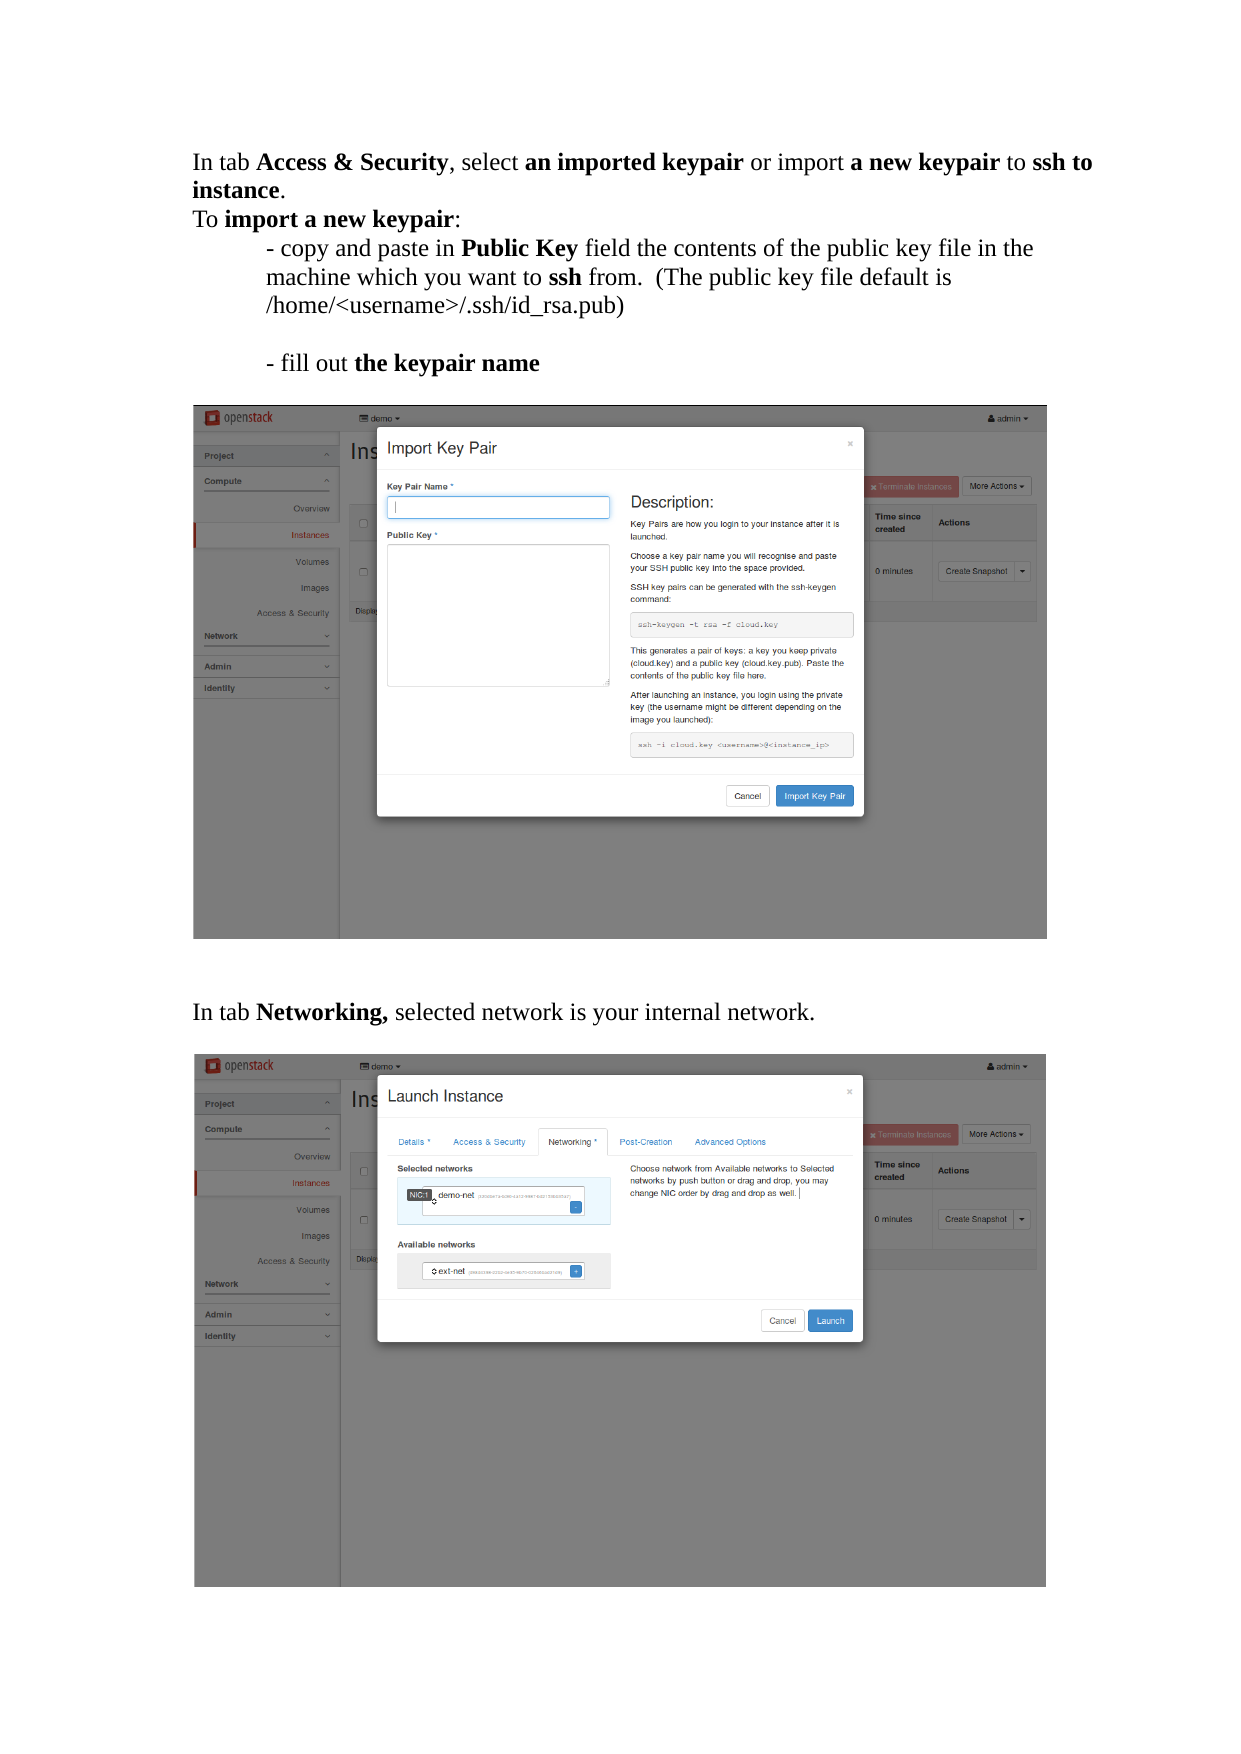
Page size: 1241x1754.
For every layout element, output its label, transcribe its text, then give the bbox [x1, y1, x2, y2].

text In tab Access & Security, select an imported keypair or import a new keypair to ssh to instance. [118, 147, 1122, 204]
picture [194, 1054, 1046, 1587]
text To import a new keypair: [118, 204, 1122, 233]
text - fill out the keypair name [118, 348, 1122, 377]
text - copy and paste in Public Key field the contents of the public key file in the machine which you want to ssh from. (The public key file default is /home/<username>/.ssh/id_rsa.pub) [118, 233, 1122, 319]
picture [193, 405, 1047, 939]
text In tab Networking, selected network is your internal network. [118, 997, 1122, 1025]
